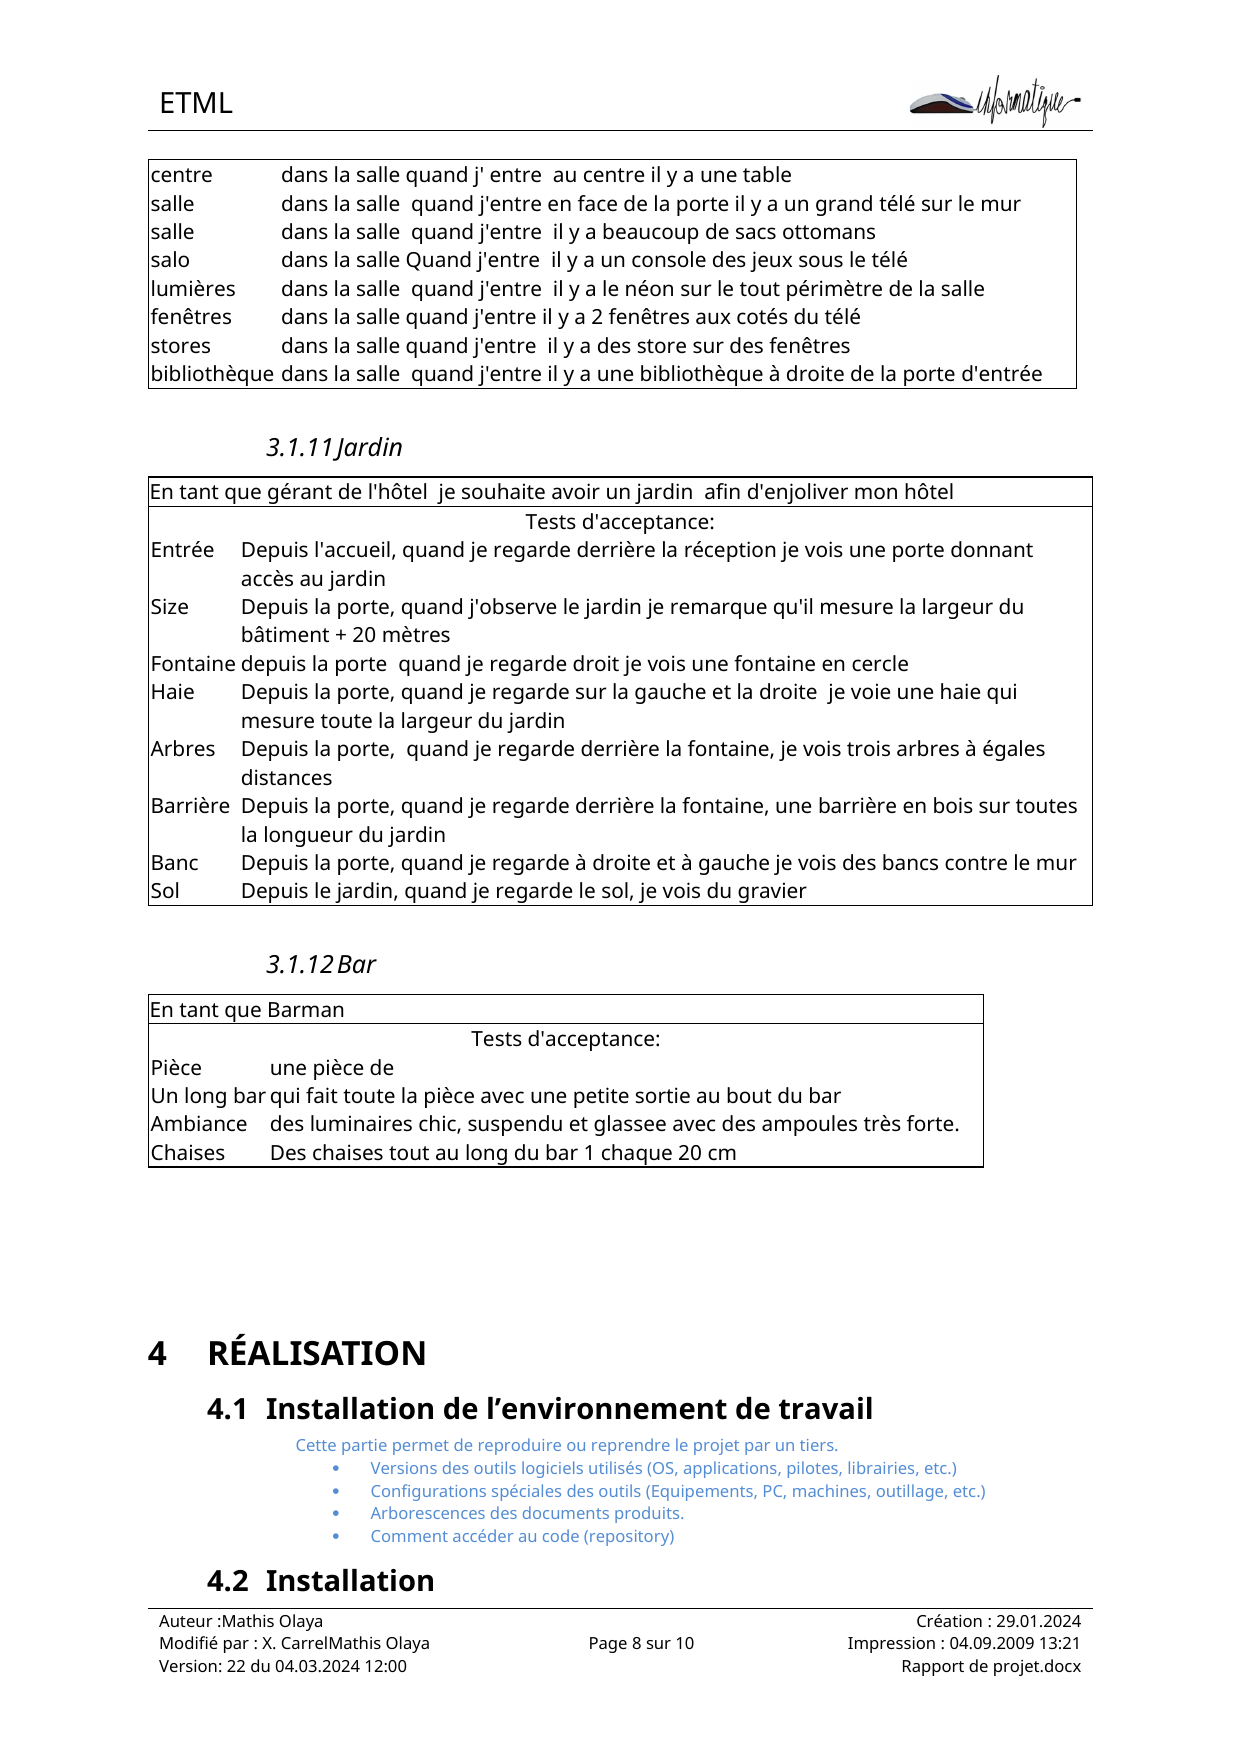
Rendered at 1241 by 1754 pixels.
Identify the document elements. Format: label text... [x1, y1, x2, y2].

subtitle Bar [266, 947, 1092, 981]
table_cell Tests d'acceptance: [149, 507, 1092, 905]
table_cell Depuis la porte, quand je regarde à droite et à gauche je vois des bancs contre le mur [240, 848, 1091, 877]
table_header Entrée [149, 535, 239, 592]
table_cell salle [149, 189, 280, 217]
table_cell stores [149, 331, 280, 359]
table_cell Arbres [149, 734, 239, 791]
list Arborescences des documents produits. [333, 1502, 1092, 1525]
table_header dans la salle quand j' entre au centre il y a une table [280, 160, 1076, 189]
table_cell dans la salle quand j'entre en face de la porte il y a un grand télé sur le mur [280, 189, 1076, 217]
picture [909, 75, 1082, 128]
table_cell Depuis la porte, quand je regarde sur la gauche et la droite je voie une haie qui mesure toute la largeur du jardin [240, 678, 1091, 734]
table_header Depuis l'accueil, quand je regarde derrière la réception je vois une porte donnant accès au jardin [240, 535, 1091, 592]
table_cell Depuis la porte, quand j'observe le jardin je remarque qu'il mesure la largeur du bâtiment + 20 mètres [240, 592, 1091, 649]
table_header une pièce de [269, 1053, 982, 1081]
subtitle Jardin [266, 430, 1092, 464]
table_cell qui fait toute la pièce avec une petite sortie au bout du bar [269, 1081, 982, 1109]
table_cell Size [149, 592, 239, 649]
table_cell dans la salle quand j'entre il y a le néon sur le tout périmètre de la salle [280, 274, 1076, 302]
table_header centre [149, 160, 280, 189]
table_cell bibliothèque [149, 359, 280, 388]
table_cell Depuis la porte, quand je regarde derrière la fontaine, je vois trois arbres à égales distances [240, 734, 1091, 791]
table_header En tant que gérant de l'hôtel je souhaite avoir un jardin afin d'enjoliver mon hôtel [149, 478, 1092, 506]
table_cell lumières [149, 274, 280, 302]
list Comment accéder au code (repository) [333, 1525, 1092, 1547]
table_cell fenêtres [149, 303, 280, 331]
table_header En tant que Barman [149, 995, 983, 1023]
table_cell salo [149, 246, 280, 274]
table_cell dans la salle quand j'entre il y a beaucoup de sacs ottomans [280, 217, 1076, 246]
table_cell salle [149, 217, 280, 246]
table_cell Tests d'acceptance: [149, 1024, 983, 1166]
table_cell Chaises [149, 1138, 268, 1166]
table_cell depuis la porte quand je regarde droit je vois une fontaine en cercle [240, 649, 1091, 677]
table_cell dans la salle quand j'entre il y a 2 fenêtres aux cotés du télé [280, 303, 1076, 331]
table_cell Un long bar [149, 1081, 268, 1109]
table_cell Sol [149, 877, 239, 905]
table_cell Banc [149, 848, 239, 877]
table_cell Depuis la porte, quand je regarde derrière la fontaine, une barrière en bois sur toutes la longueur du jardin [240, 791, 1091, 848]
table_cell dans la salle quand j'entre il y a une bibliothèque à droite de la porte d'entrée [280, 359, 1076, 388]
table_cell dans la salle quand j'entre il y a des store sur des fenêtres [280, 331, 1076, 359]
table_header Pièce [149, 1053, 268, 1081]
table_cell Haie [149, 678, 239, 734]
list Configurations spéciales des outils (Equipements, PC, machines, outillage, etc.) [333, 1479, 1092, 1502]
table_cell Fontaine [149, 649, 239, 677]
table_cell dans la salle Quand j'entre il y a un console des jeux sous le télé [280, 246, 1076, 274]
subtitle Réalisation [148, 1330, 1092, 1375]
list Versions des outils logiciels utilisés (OS, applications, pilotes, librairies, etc.) [333, 1457, 1092, 1479]
table_cell Depuis le jardin, quand je regarde le sol, je vois du gravier [240, 877, 1091, 905]
table_cell Des chaises tout au long du bar 1 chaque 20 cm [269, 1138, 982, 1166]
text Cette partie permet de reproduire ou reprendre le projet par un tiers. [295, 1434, 1092, 1457]
subtitle Installation [207, 1560, 1092, 1599]
table_cell Barrière [149, 791, 239, 848]
table_cell des luminaires chic, suspendu et glassee avec des ampoules très forte. [269, 1110, 982, 1138]
subtitle Installation de l’environnement de travail [207, 1388, 1092, 1428]
table_cell Ambiance [149, 1110, 268, 1138]
